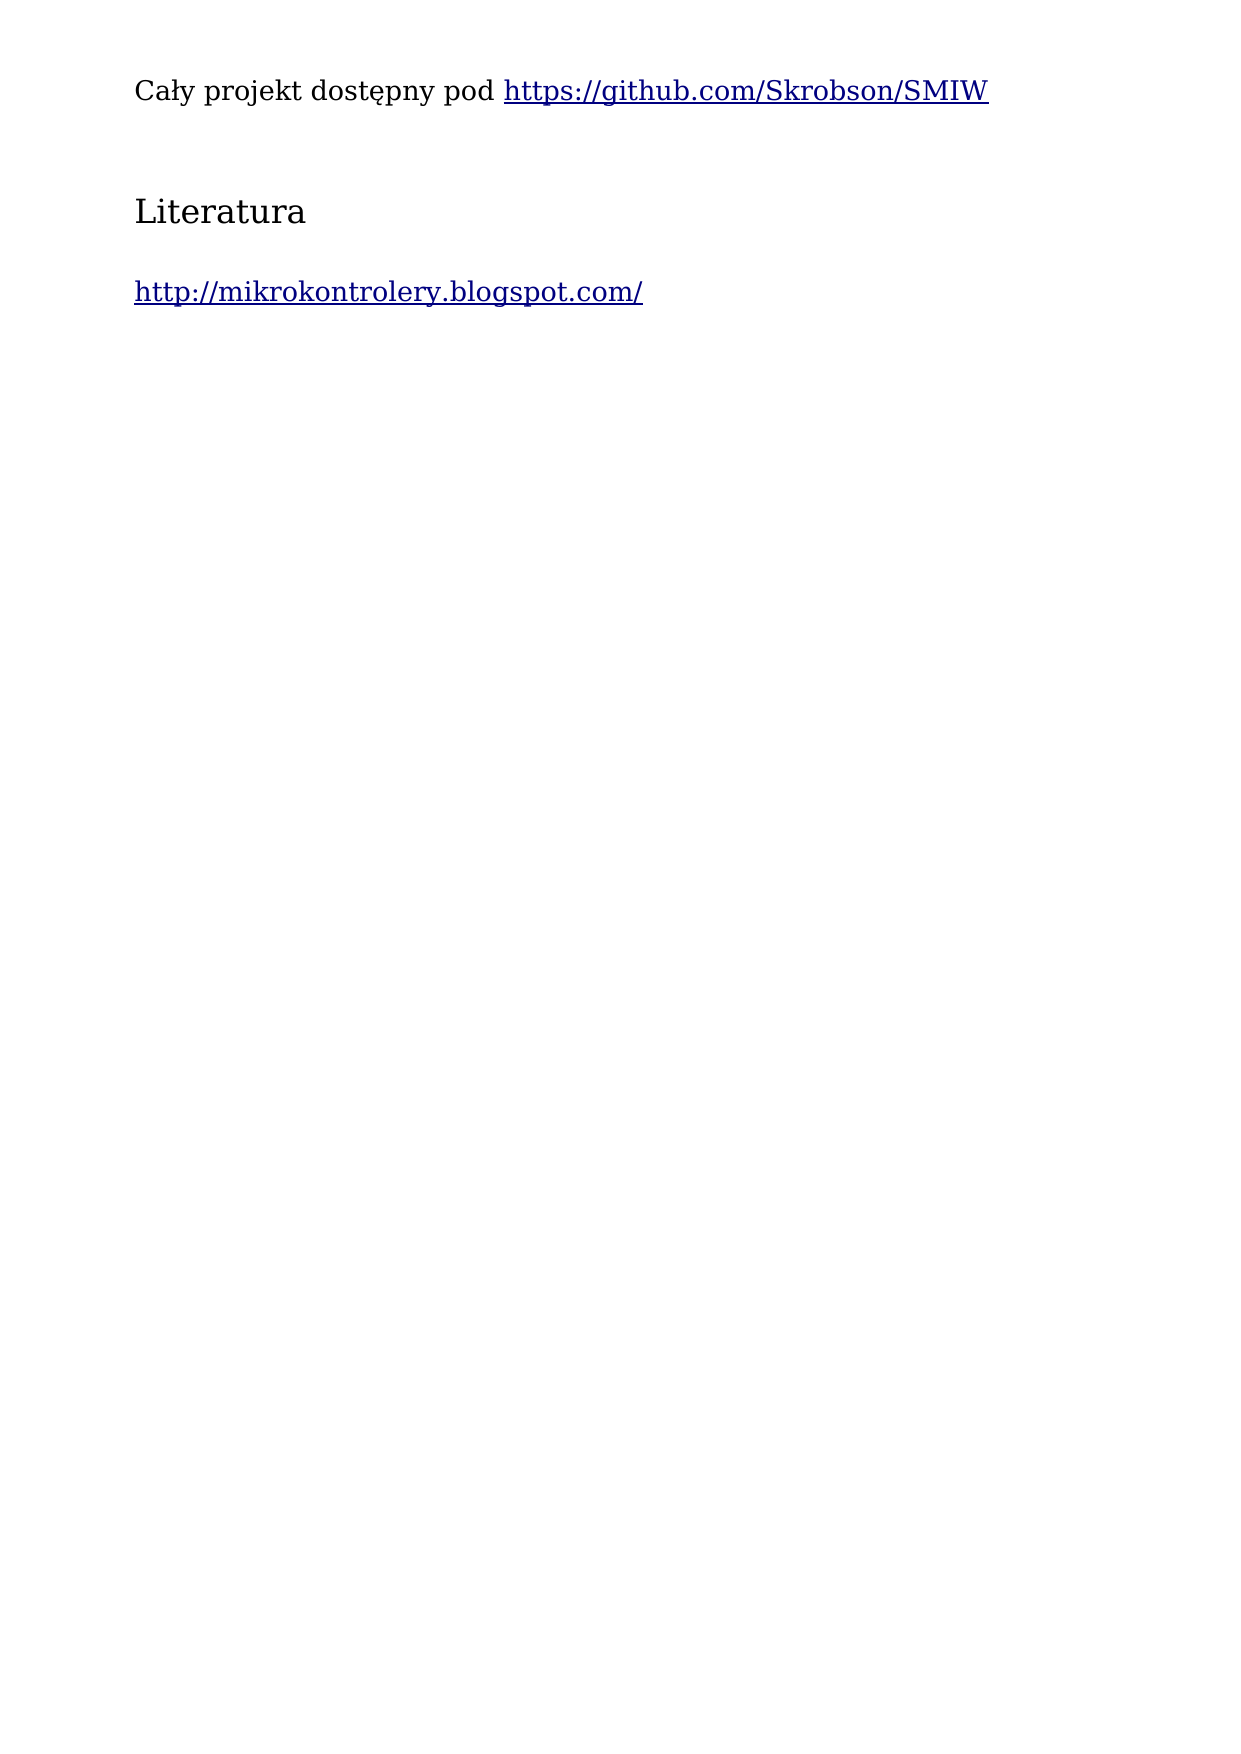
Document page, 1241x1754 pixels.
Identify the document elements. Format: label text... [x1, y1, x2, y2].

text Literatura [134, 193, 1181, 232]
text Cały projekt dostępny pod https://github.com/Skrobson/SMIW [134, 75, 1181, 107]
text http://mikrokontrolery.blogspot.com/ [134, 276, 1181, 308]
